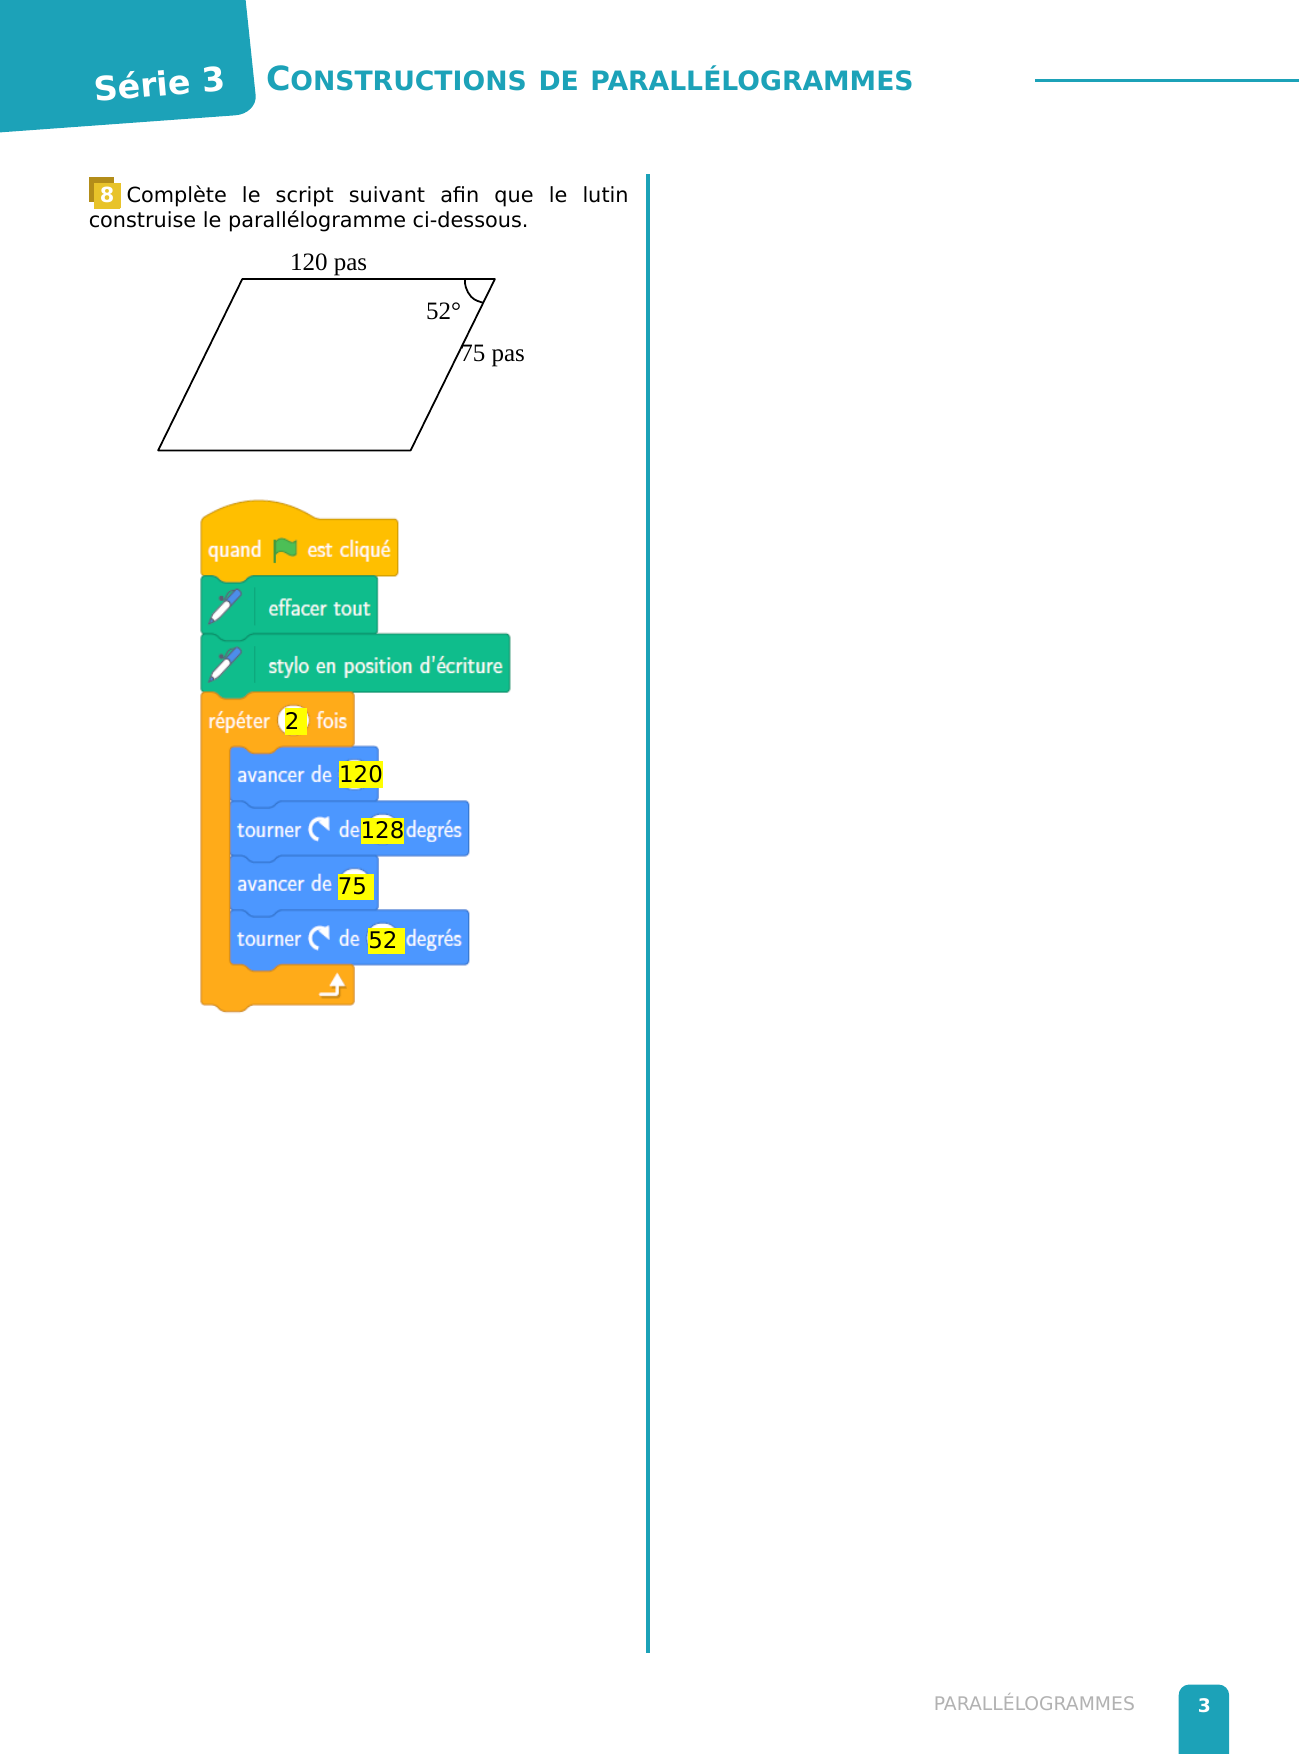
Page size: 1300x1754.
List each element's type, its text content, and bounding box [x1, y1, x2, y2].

subtitle Complète le script suivant afin que le lutin construise le parallélogramme ci-dessous. [88, 177, 629, 232]
picture [197, 497, 514, 1017]
